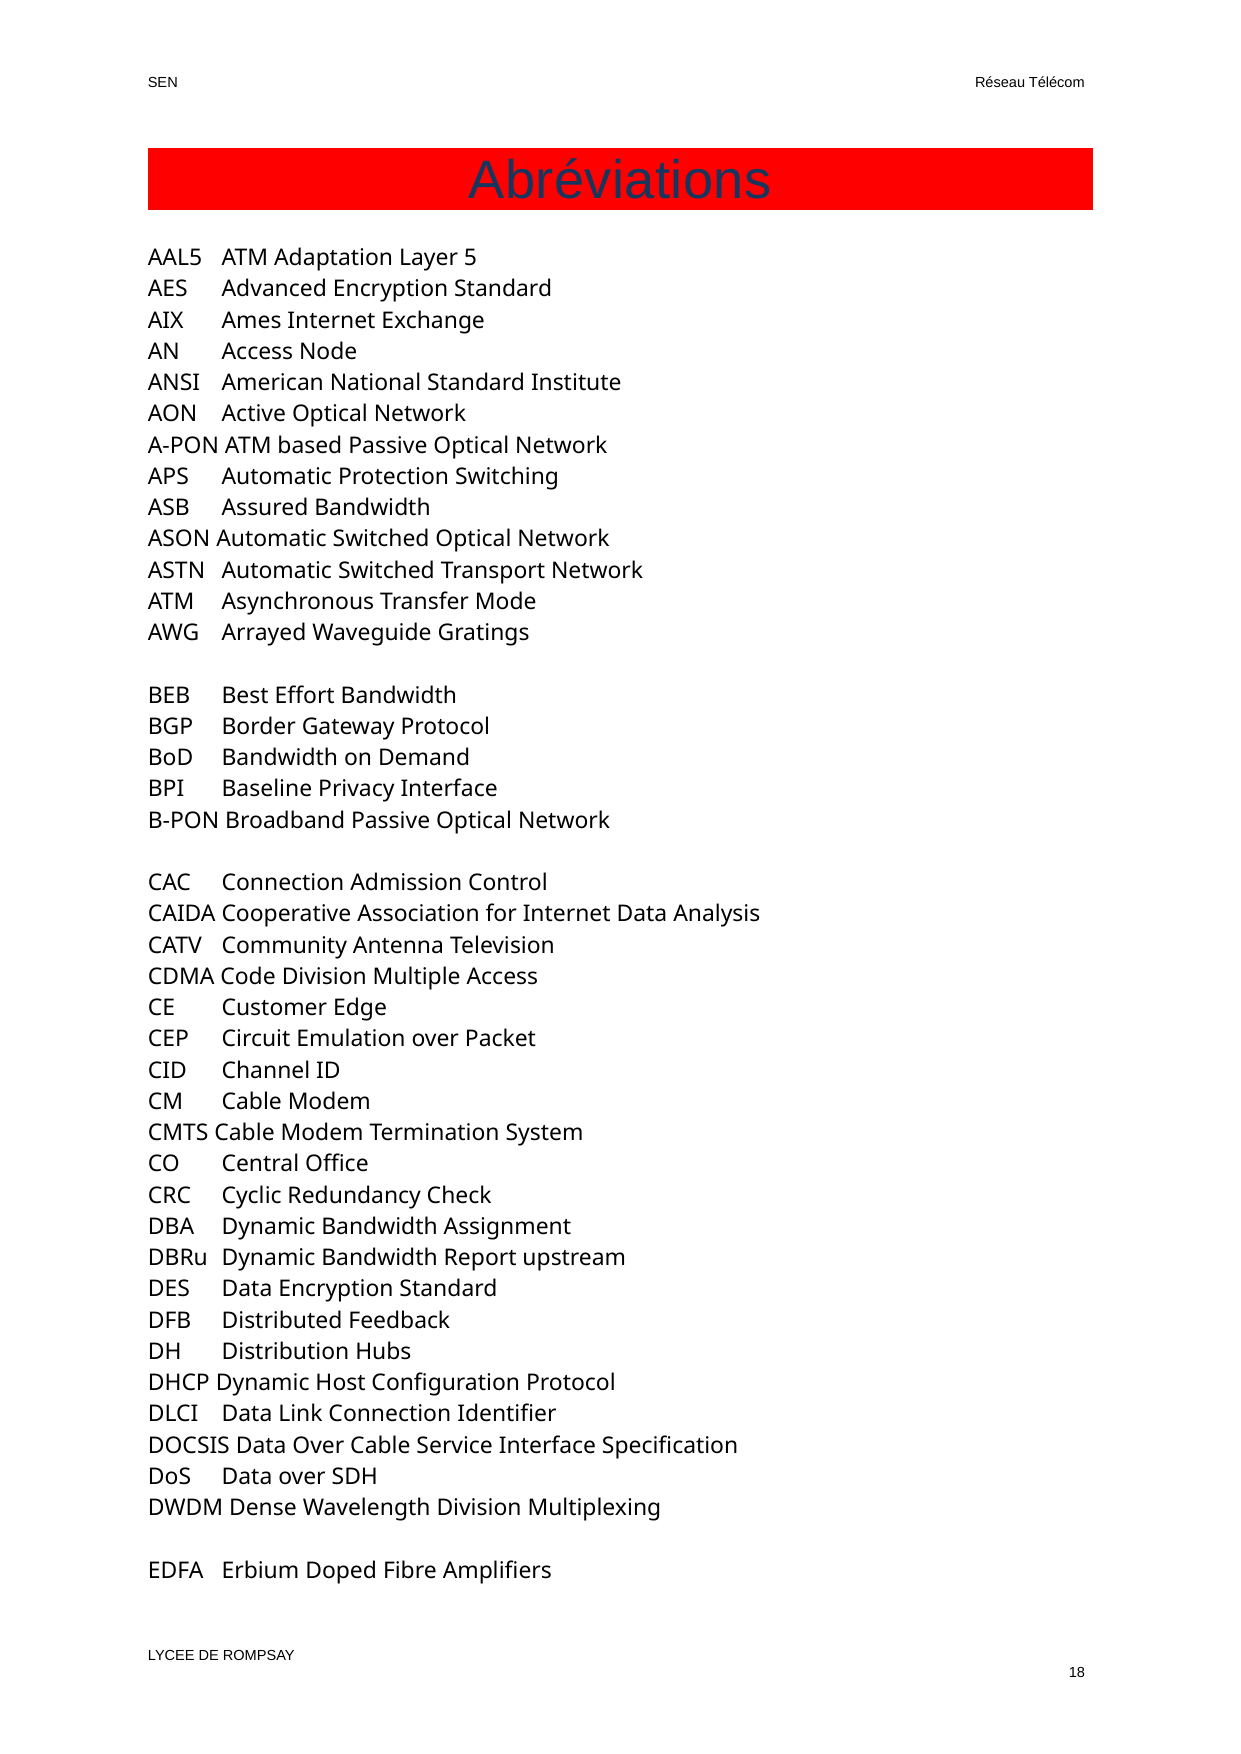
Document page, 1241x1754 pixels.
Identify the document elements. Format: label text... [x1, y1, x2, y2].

text A-PON ATM based Passive Optical Network [148, 429, 1093, 460]
text CRC Cyclic Redundancy Check [148, 1179, 1093, 1210]
text DOCSIS Data Over Cable Service Interface Specification [148, 1429, 1093, 1460]
text CDMA Code Division Multiple Access [148, 960, 1093, 991]
text ASB Assured Bandwidth [148, 491, 1093, 522]
text BoD Bandwidth on Demand [148, 741, 1093, 772]
text DBRu Dynamic Bandwidth Report upstream [148, 1241, 1093, 1272]
text ASON Automatic Switched Optical Network [148, 522, 1093, 554]
text DLCI Data Link Connection Identifier [148, 1397, 1093, 1429]
title Abréviations [148, 148, 1093, 210]
text BGP Border Gateway Protocol [148, 710, 1093, 741]
text B-PON Broadband Passive Optical Network [148, 804, 1093, 835]
text CAC Connection Admission Control [148, 866, 1093, 897]
text APS Automatic Protection Switching [148, 460, 1093, 491]
text CE Customer Edge [148, 991, 1093, 1022]
text CMTS Cable Modem Termination System [148, 1116, 1093, 1147]
text EDFA Erbium Doped Fibre Amplifiers [148, 1554, 1093, 1585]
text AN Access Node [148, 335, 1093, 366]
text CAIDA Cooperative Association for Internet Data Analysis [148, 897, 1093, 929]
text DFB Distributed Feedback [148, 1304, 1093, 1335]
text DBA Dynamic Bandwidth Assignment [148, 1210, 1093, 1241]
text DHCP Dynamic Host Configuration Protocol [148, 1366, 1093, 1397]
text ATM Asynchronous Transfer Mode [148, 585, 1093, 616]
text AWG Arrayed Waveguide Gratings [148, 616, 1093, 647]
text CID Channel ID [148, 1054, 1093, 1085]
text ANSI American National Standard Institute [148, 366, 1093, 397]
text CEP Circuit Emulation over Packet [148, 1022, 1093, 1054]
text DoS Data over SDH [148, 1460, 1093, 1491]
text CM Cable Modem [148, 1085, 1093, 1116]
text DH Distribution Hubs [148, 1335, 1093, 1366]
text AIX Ames Internet Exchange [148, 304, 1093, 335]
text ASTN Automatic Switched Transport Network [148, 554, 1093, 585]
text BPI Baseline Privacy Interface [148, 772, 1093, 804]
text AAL5 ATM Adaptation Layer 5 [148, 241, 1093, 272]
text AON Active Optical Network [148, 397, 1093, 429]
text CATV Community Antenna Television [148, 929, 1093, 960]
text DWDM Dense Wavelength Division Multiplexing [148, 1491, 1093, 1522]
text CO Central Office [148, 1147, 1093, 1179]
text AES Advanced Encryption Standard [148, 272, 1093, 304]
text BEB Best Effort Bandwidth [148, 679, 1093, 710]
text DES Data Encryption Standard [148, 1272, 1093, 1304]
